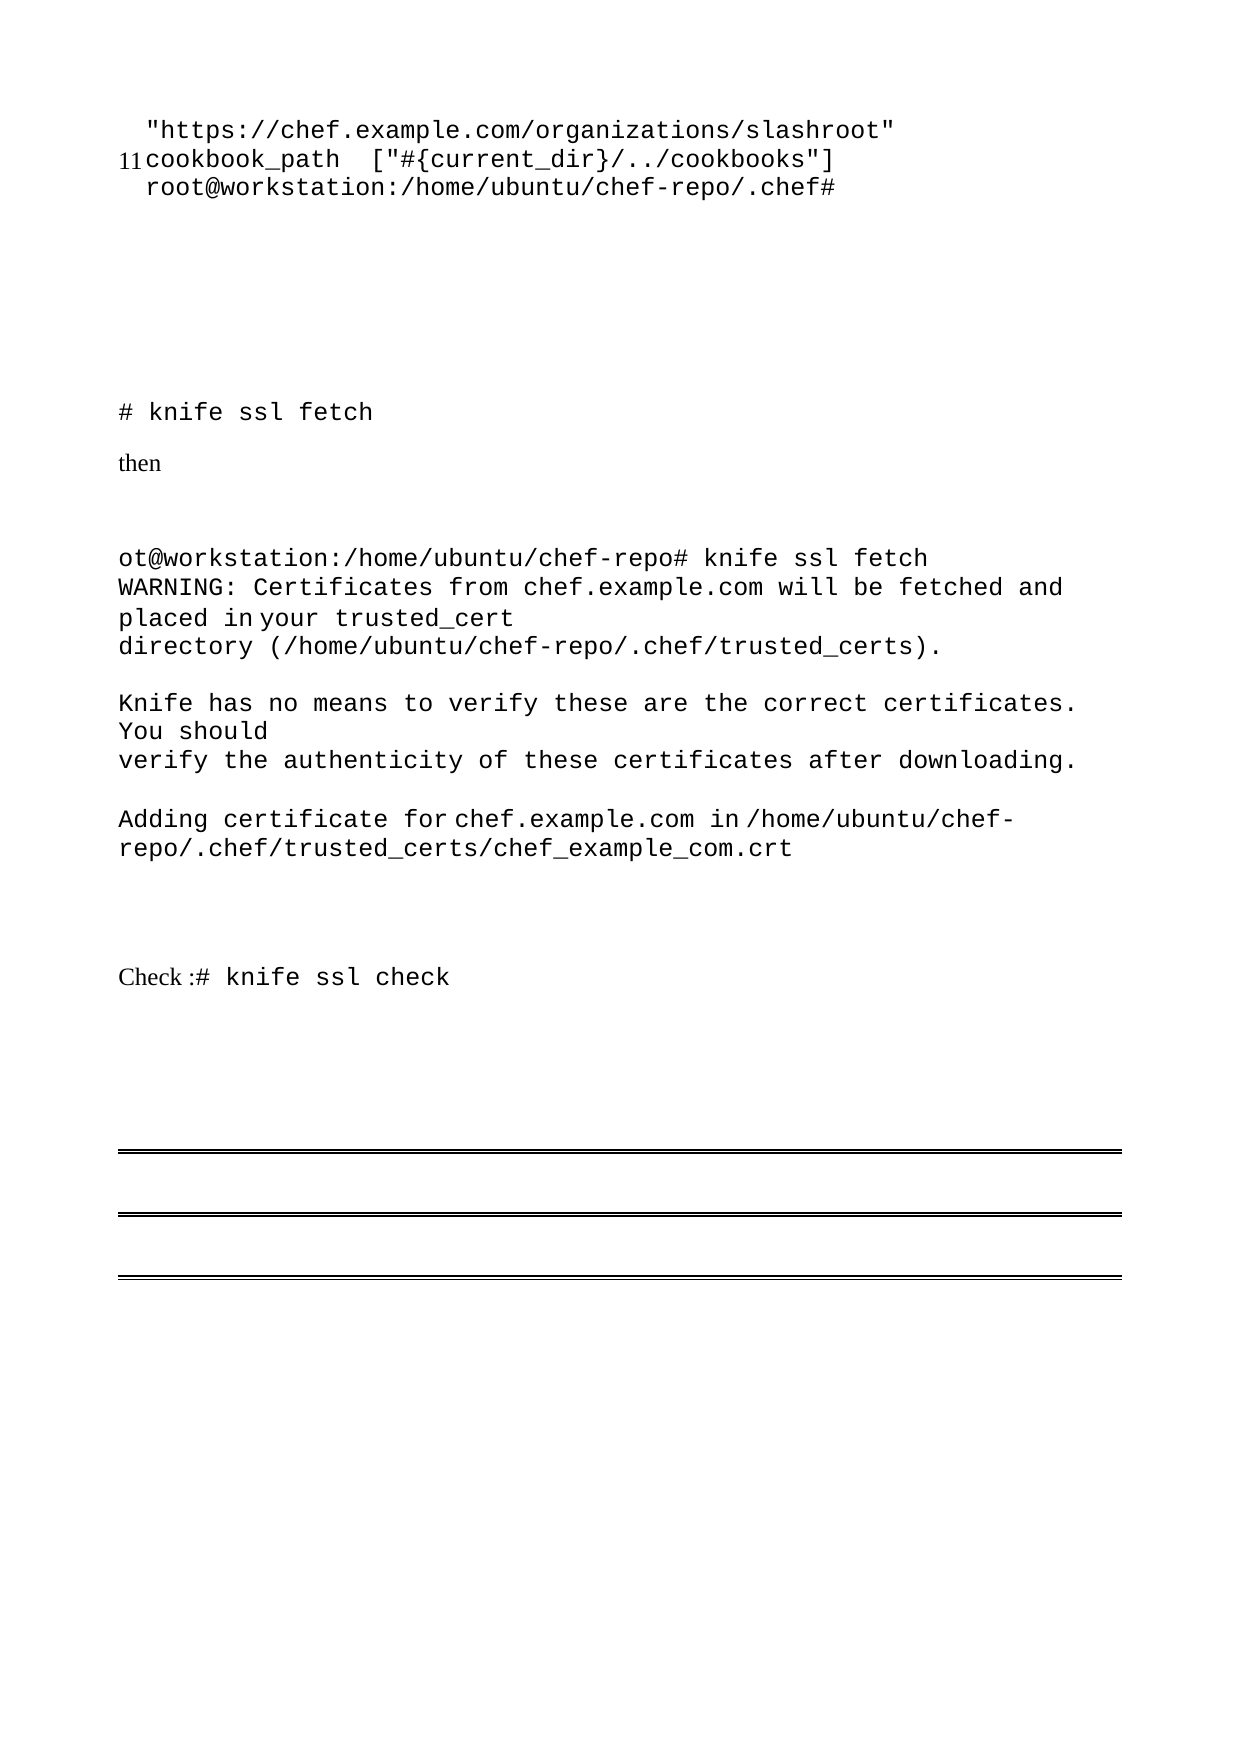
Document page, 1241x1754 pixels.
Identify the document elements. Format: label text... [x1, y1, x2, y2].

text Check :# knife ssl check [118, 962, 1122, 992]
text then [118, 448, 1122, 477]
table_header ot@workstation:/home/ubuntu/chef-repo# knife ssl fetch WARNING: Certificates from chef.example.com will be fetched and placed in your trusted_cert directory (/home/ubuntu/chef-repo/.chef/trusted_certs). Knife has no means to verify these are the correct certificates. You should verify the authenticity of these certificates after downloading. Adding certificate for chef.example.com in /home/ubuntu/chef-repo/.chef/trusted_certs/chef_example_com.crt [118, 546, 1122, 863]
text # knife ssl fetch [118, 399, 1122, 428]
table_header "https://chef.example.com/organizations/slashroot" cookbook_path ["#{current_dir}/../cookbooks"] root@workstation:/home/ubuntu/chef-repo/.chef# [145, 118, 1122, 203]
table_header 11 [118, 118, 145, 203]
